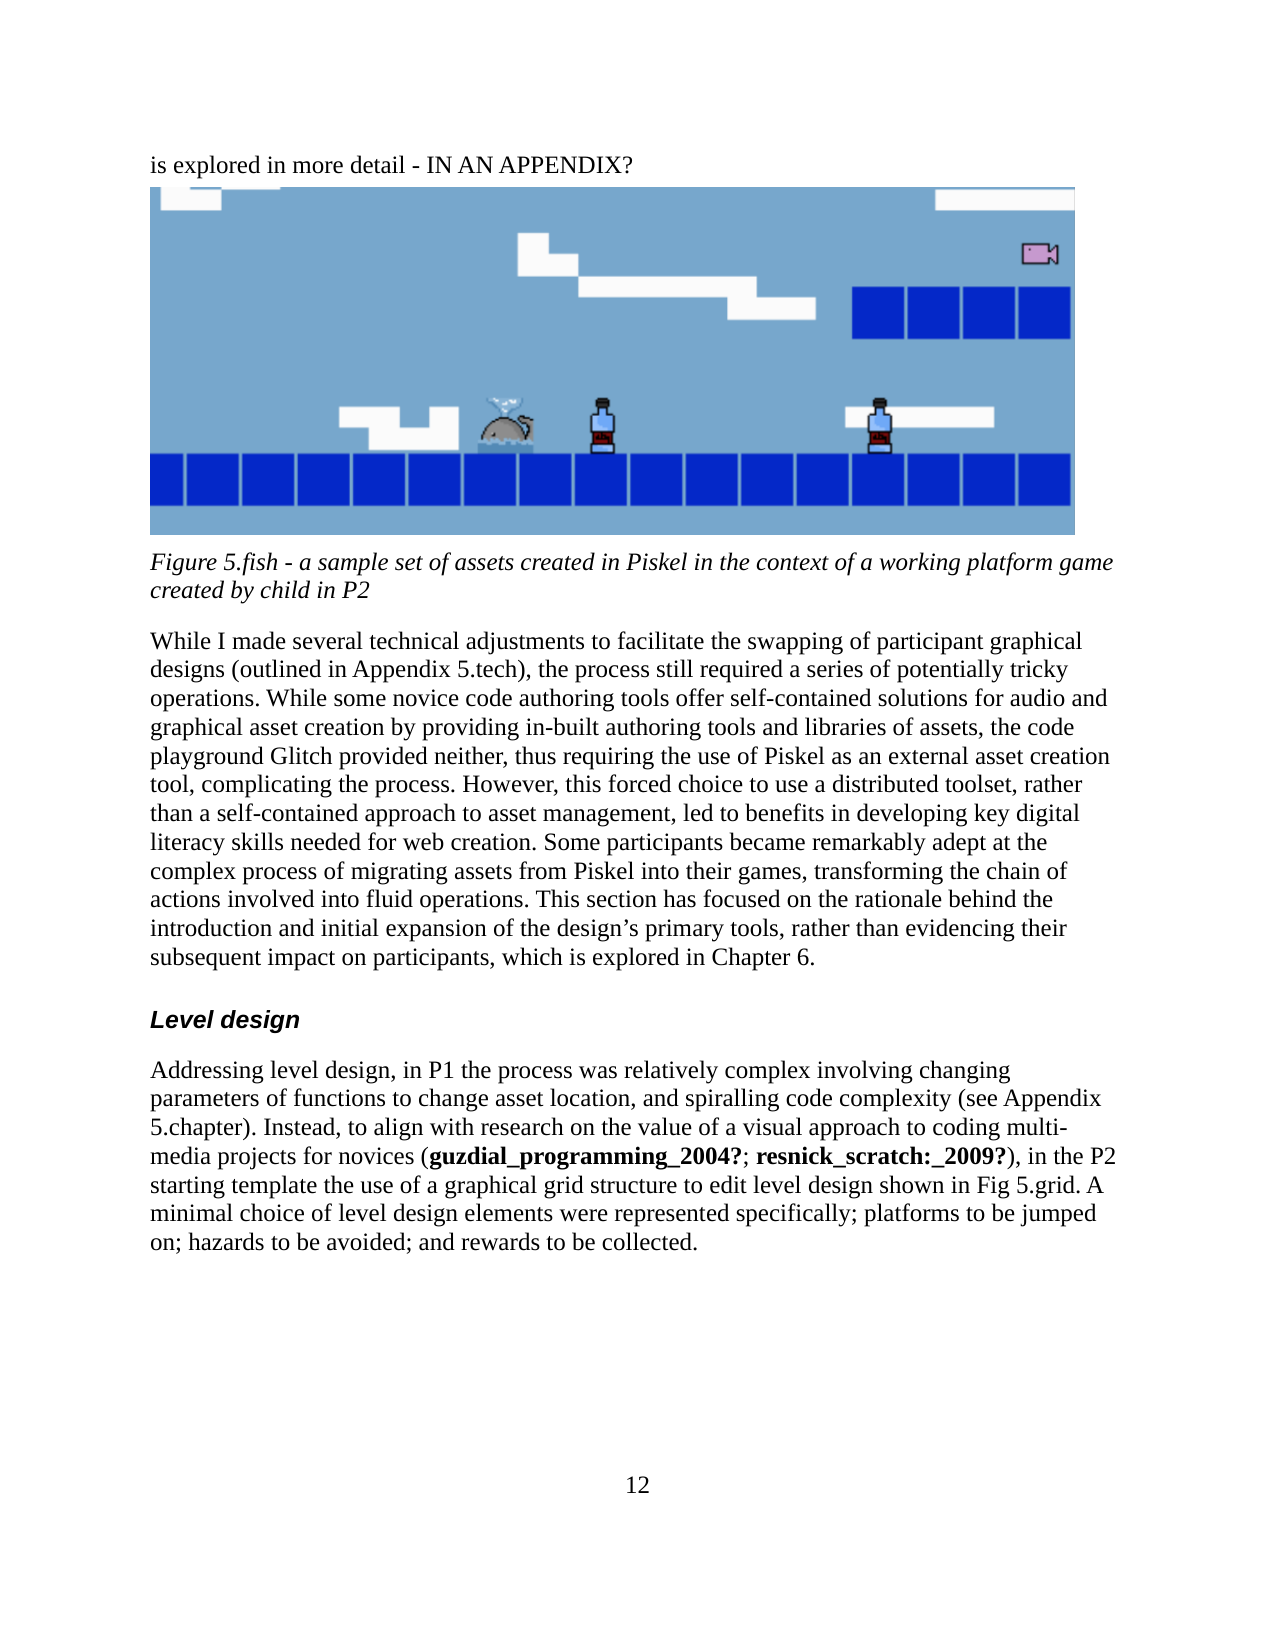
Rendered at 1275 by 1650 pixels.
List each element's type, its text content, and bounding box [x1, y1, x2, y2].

subtitle Level design [150, 1005, 1125, 1033]
text Addressing level design, in P1 the process was relatively complex involving changing parameters of functions to change asset location, and spiralling code complexity (see Appendix 5.chapter). Instead, to align with research on the value of a visual approach to coding multi-media projects for novices (guzdial_programming_2004?; resnick_scratch:_2009?), in the P2 starting template the use of a graphical grid structure to edit level design shown in Fig 5.grid. A minimal choice of level design elements were represented specifically; platforms to be jumped on; hazards to be avoided; and rewards to be collected. [150, 1055, 1125, 1256]
text is explored in more detail - IN AN APPENDIX? [150, 150, 1125, 179]
text While I made several technical adjustments to facilitate the swapping of participant graphical designs (outlined in Appendix 5.tech), the process still required a series of potentially tricky operations. While some novice code authoring tools offer self-contained solutions for audio and graphical asset creation by providing in-built authoring tools and libraries of assets, the code playground Glitch provided neither, thus requiring the use of Piskel as an external asset creation tool, complicating the process. However, this forced choice to use a distributed toolset, rather than a self-contained approach to asset management, led to benefits in developing key digital literacy skills needed for web creation. Some participants became remarkably adept at the complex process of migrating assets from Piskel into their games, transforming the chain of actions involved into fluid operations. This section has focused on the rationale behind the introduction and initial expansion of the design’s primary tools, rather than evidencing their subsequent impact on participants, which is explored in Chapter 6. [150, 626, 1125, 971]
picture [150, 187, 1077, 535]
text Figure 5.fish - a sample set of assets created in Piskel in the context of a working platform game created by child in P2 [150, 547, 1125, 604]
